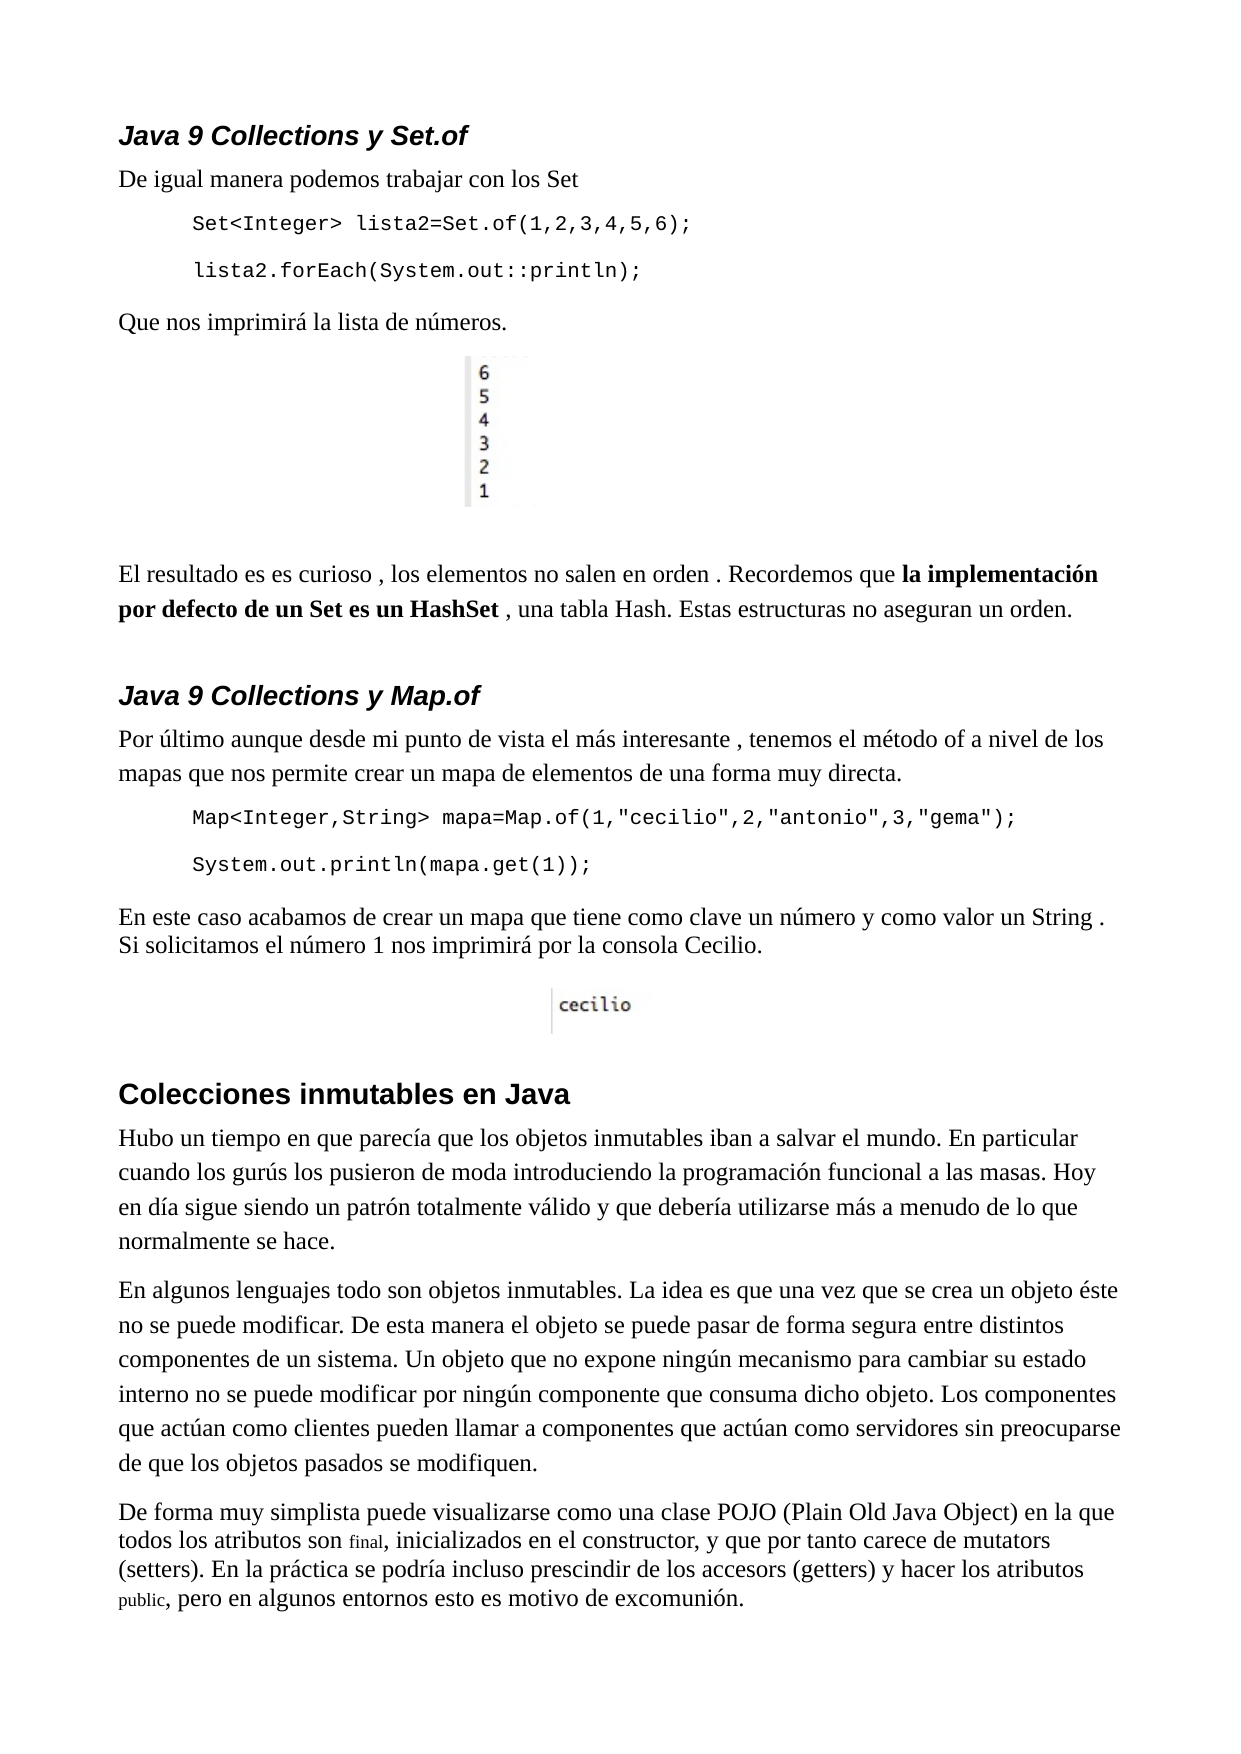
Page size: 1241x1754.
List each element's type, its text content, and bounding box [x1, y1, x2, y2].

picture [462, 356, 778, 507]
text Hubo un tiempo en que parecía que los objetos inmutables iban a salvar el mundo. En particular cuando los gurús los pusieron de moda introduciendo la programación funcional a las masas. Hoy en día sigue siendo un patrón totalmente válido y que debería utilizarse más a menudo de lo que normalmente se hace. [118, 1123, 1122, 1255]
text En algunos lenguajes todo son objetos inmutables. La idea es que una vez que se crea un objeto éste no se puede modificar. De esta manera el objeto se puede pasar de forma segura entre distintos componentes de un sistema. Un objeto que no expone ningún mecanismo para cambiar su estado interno no se puede modificar por ningún componente que consuma dicho objeto. Los componentes que actúan como clientes pueden llamar a componentes que actúan como servidores sin preocuparse de que los objetos pasados se modifiquen. [118, 1275, 1122, 1477]
text El resultado es es curioso , los elementos no salen en orden . Recordemos que la implementación por defecto de un Set es un HashSet , una tabla Hash. Estas estructuras no aseguran un orden. [118, 559, 1122, 623]
text System.out.println(mapa.get(1)); [118, 854, 1122, 878]
text Por último aunque desde mi punto de vista el más interesante , tenemos el método of a nivel de los mapas que nos permite crear un mapa de elementos de una forma muy directa. [118, 724, 1122, 787]
text lista2.forEach(System.out::println); [118, 260, 1122, 284]
subtitle Colecciones inmutables en Java [118, 1077, 1122, 1110]
text En este caso acabamos de crear un mapa que tiene como clave un número y como valor un String . Si solicitamos el número 1 nos imprimirá por la consola Cecilio. [118, 902, 1122, 959]
picture [551, 988, 689, 1034]
subtitle Java 9 Collections y Set.of [118, 119, 1122, 151]
text De igual manera podemos trabajar con los Set [118, 164, 1122, 192]
text Que nos imprimirá la lista de números. [118, 307, 1122, 336]
subtitle Java 9 Collections y Map.of [118, 679, 1122, 711]
text De forma muy simplista puede visualizarse como una clase POJO (Plain Old Java Object) en la que todos los atributos son final, inicializados en el constructor, y que por tanto carece de mutators (setters). En la práctica se podría incluso prescindir de los accesors (getters) y hacer los atributos public, pero en algunos entornos esto es motivo de excomunión. [118, 1497, 1122, 1612]
text Set<Integer> lista2=Set.of(1,2,3,4,5,6); [118, 213, 1122, 236]
text Map<Integer,String> mapa=Map.of(1,"cecilio",2,"antonio",3,"gema"); [118, 807, 1122, 831]
